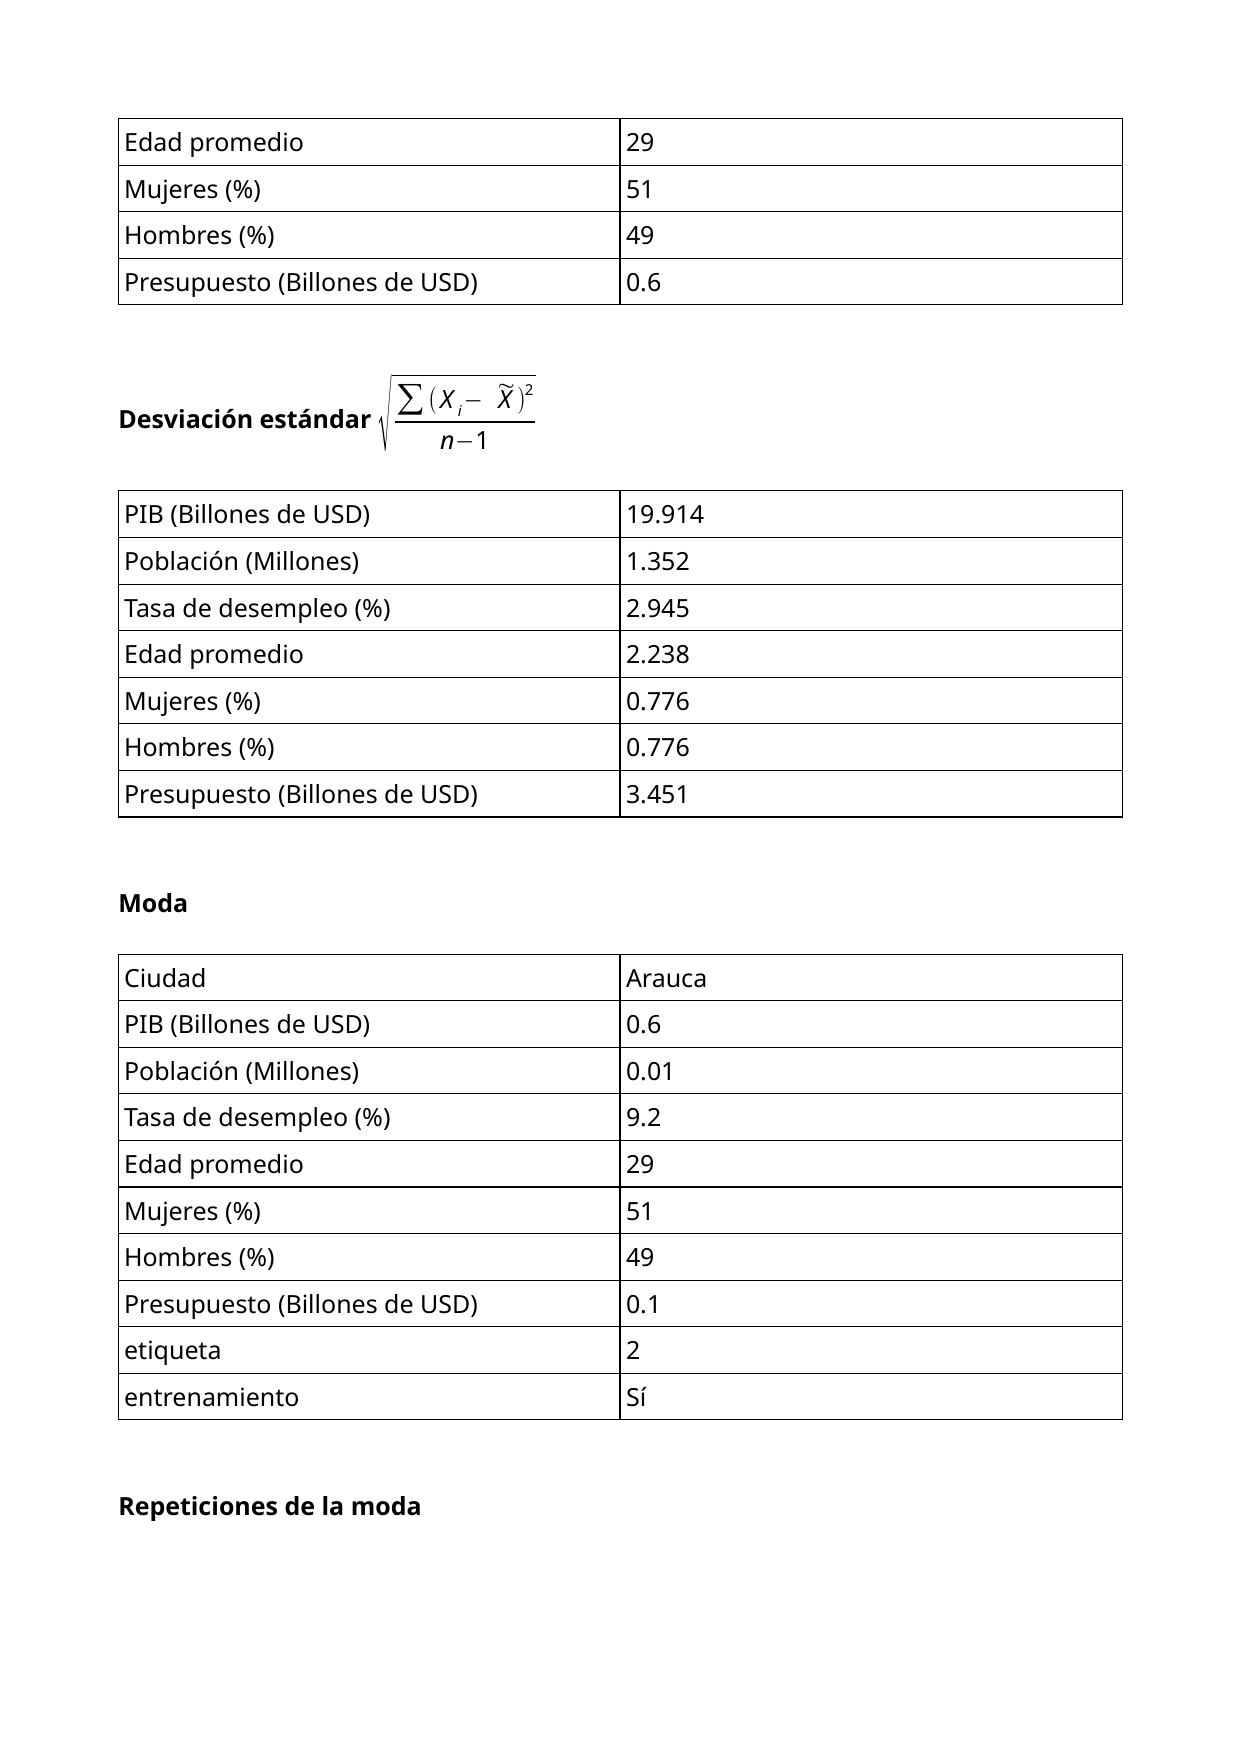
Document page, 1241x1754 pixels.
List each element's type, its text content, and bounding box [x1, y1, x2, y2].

table_cell 2.945 [621, 585, 1122, 630]
table_header 19.914 [621, 491, 1122, 537]
table_cell entrenamiento [119, 1374, 619, 1419]
table_cell Edad promedio [119, 631, 619, 677]
table_cell 0.01 [621, 1048, 1122, 1093]
table_cell Mujeres (%) [119, 166, 619, 211]
table_cell 3.451 [621, 771, 1122, 816]
table_cell Población (Millones) [119, 538, 619, 583]
table_header Ciudad [119, 955, 619, 1000]
table_cell 0.6 [621, 1001, 1122, 1047]
table_cell Edad promedio [119, 1141, 619, 1186]
table_cell 0.1 [621, 1281, 1122, 1326]
text Moda [118, 886, 1122, 919]
table_cell 49 [621, 212, 1122, 258]
table_cell PIB (Billones de USD) [119, 1001, 619, 1047]
text Desviación estándar [118, 373, 1122, 456]
table_cell 51 [621, 166, 1122, 211]
table_cell 29 [621, 119, 1122, 165]
table_cell Mujeres (%) [119, 1188, 619, 1233]
table_cell Mujeres (%) [119, 678, 619, 723]
table_header Arauca [621, 955, 1122, 1000]
table_cell Presupuesto (Billones de USD) [119, 259, 619, 304]
table_cell 2 [621, 1327, 1122, 1373]
table_cell 29 [621, 1141, 1122, 1186]
table_cell etiqueta [119, 1327, 619, 1373]
table_header PIB (Billones de USD) [119, 491, 619, 537]
table_cell Población (Millones) [119, 1048, 619, 1093]
table_cell 2.238 [621, 631, 1122, 677]
table_cell 49 [621, 1234, 1122, 1279]
table_cell Presupuesto (Billones de USD) [119, 771, 619, 816]
table_cell Edad promedio [119, 119, 619, 165]
table_cell Sí [621, 1374, 1122, 1419]
table_cell 0.776 [621, 724, 1122, 770]
table_cell 1.352 [621, 538, 1122, 583]
table_cell Hombres (%) [119, 212, 619, 258]
table_cell Hombres (%) [119, 724, 619, 770]
table_cell Presupuesto (Billones de USD) [119, 1281, 619, 1326]
table_cell Tasa de desempleo (%) [119, 1094, 619, 1140]
table_cell 0.6 [621, 259, 1122, 304]
table_cell 9.2 [621, 1094, 1122, 1140]
table_cell Hombres (%) [119, 1234, 619, 1279]
table_cell 0.776 [621, 678, 1122, 723]
table_cell 51 [621, 1188, 1122, 1233]
text Repeticiones de la moda [118, 1488, 1122, 1522]
table_cell Tasa de desempleo (%) [119, 585, 619, 630]
